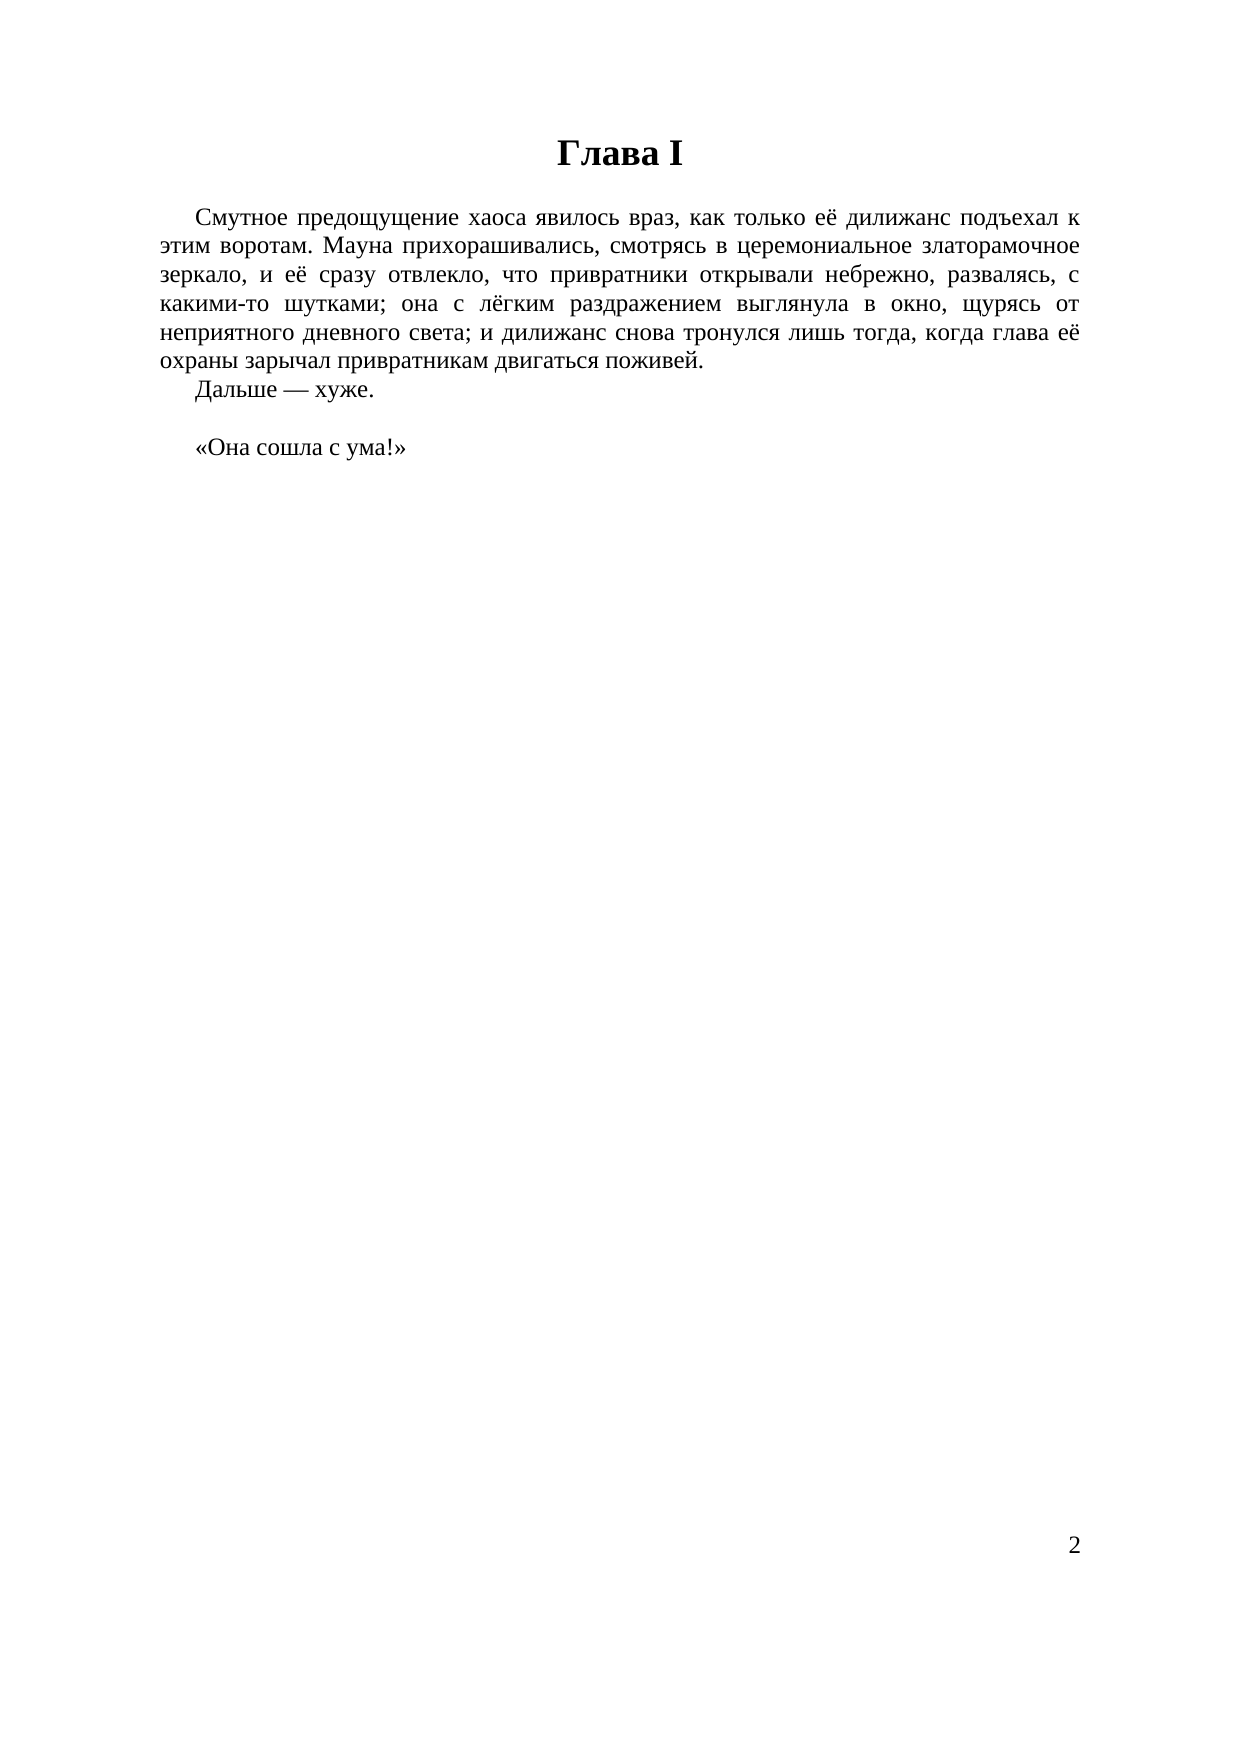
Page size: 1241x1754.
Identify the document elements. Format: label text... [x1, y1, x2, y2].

text Дальше — хуже. [159, 374, 1081, 403]
text Смутное предощущение хаоса явилось враз, как только её дилижанс подъехал к этим воротам. Мауна прихорашивались, смотрясь в церемониальное златорамочное зеркало, и её сразу отвлекло, что привратники открывали небрежно, развалясь, с какими-то шутками; она с лёгким раздражением выглянула в окно, щурясь от неприятного дневного света; и дилижанс снова тронулся лишь тогда, когда глава её охраны зарычал привратникам двигаться поживей. [159, 202, 1081, 374]
text «Она сошла с ума!» [159, 432, 1081, 461]
text Глава I [159, 130, 1081, 173]
